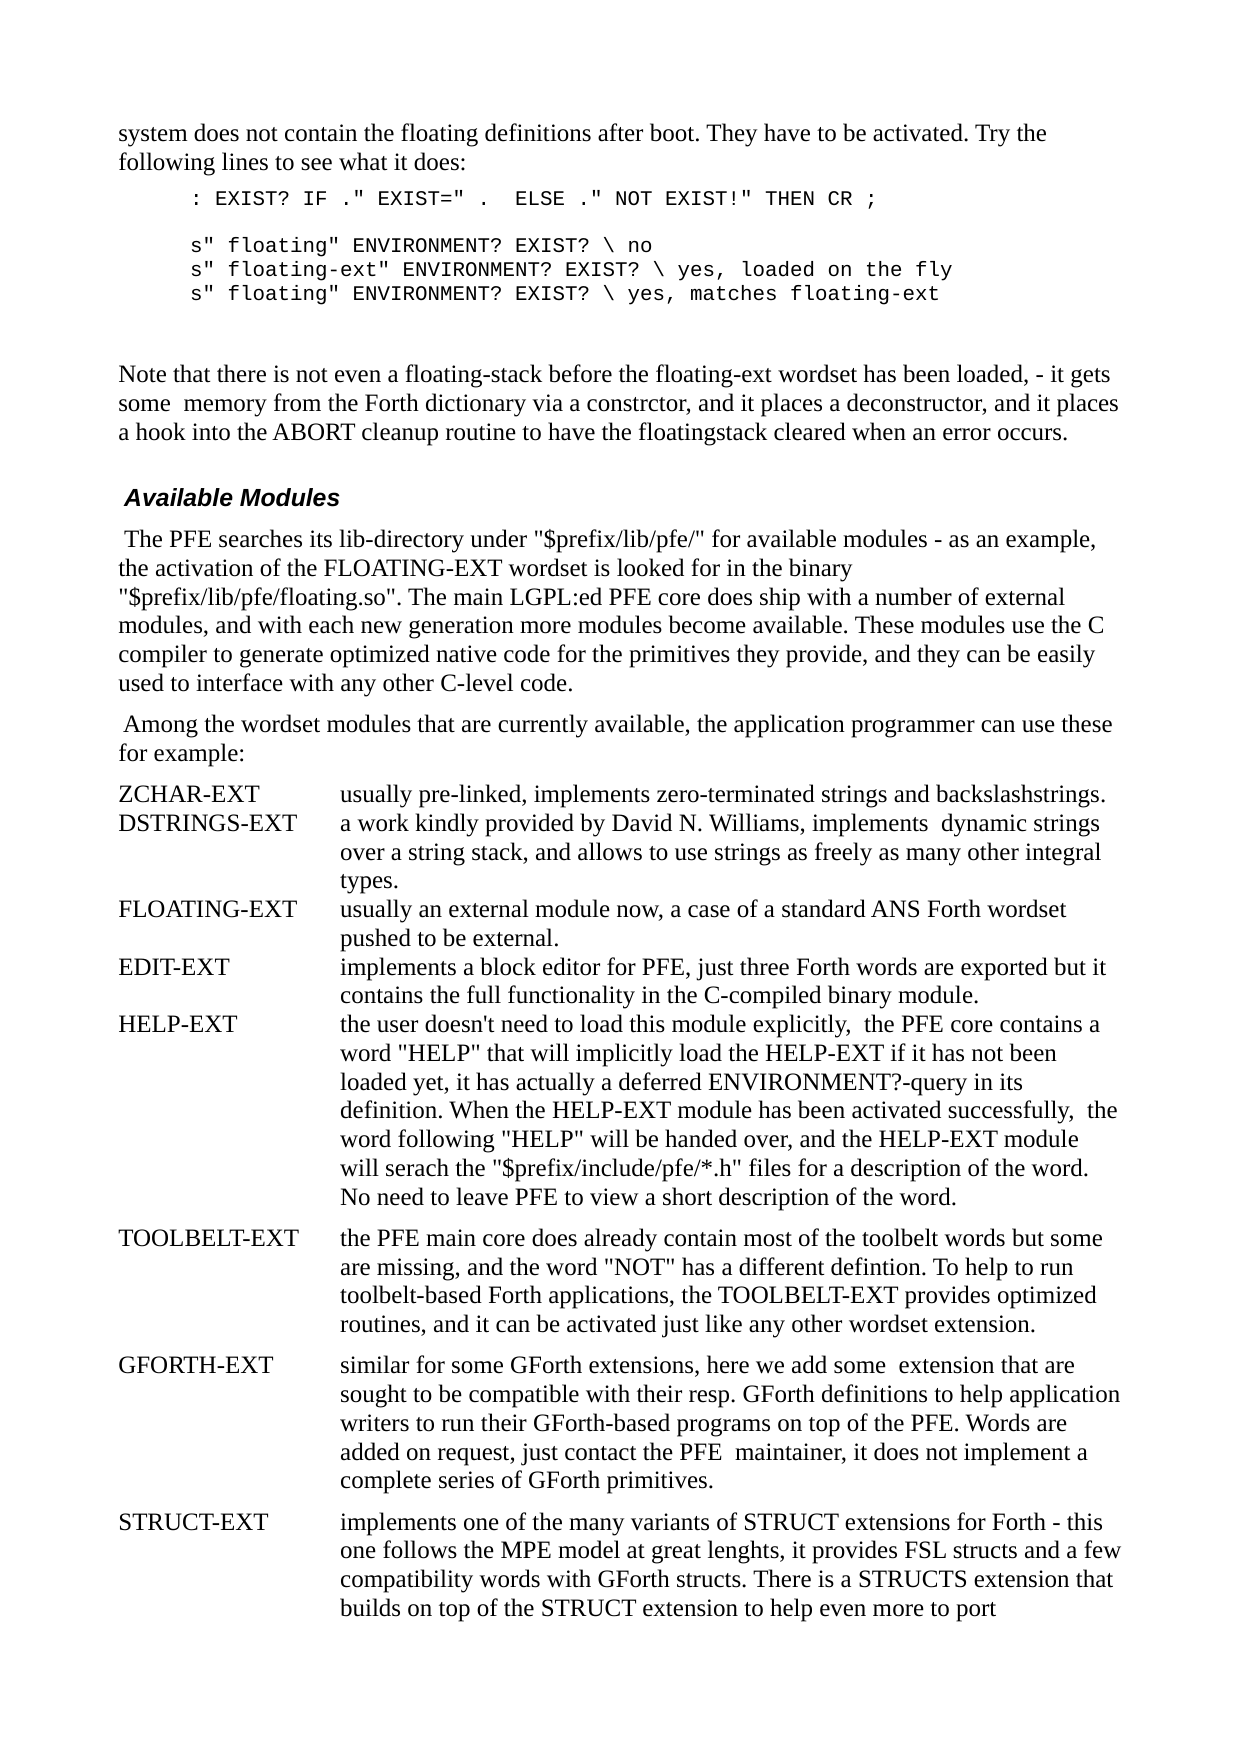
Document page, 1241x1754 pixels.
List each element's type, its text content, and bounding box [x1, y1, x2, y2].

text Note that there is not even a floating-stack before the floating-ext wordset has been loaded, - it gets some memory from the Forth dictionary via a constrctor, and it places a deconstructor, and it places a hook into the ABORT cleanup routine to have the floatingstack cleared when an error occurs. [118, 359, 1122, 446]
table_cell the user doesn't need to load this module explicitly, the PFE core contains a word "HELP" that will implicitly load the HELP-EXT if it has not been loaded yet, it has actually a deferred ENVIRONMENT?-query in its definition. When the HELP-EXT module has been activated successfully, the word following "HELP" will be handed over, and the HELP-EXT module will serach the "$prefix/include/pfe/*.h" files for a description of the word. No need to leave PFE to view a short description of the word. [340, 1009, 1122, 1223]
table_header ZCHAR-EXT [118, 779, 340, 808]
table_cell GFORTH-EXT [118, 1351, 340, 1507]
table_cell implements one of the many variants of STRUCT extensions for Forth - this one follows the MPE model at great lenghts, it provides FSL structs and a few compatibility words with GForth structs. There is a STRUCTS extension that builds on top of the STRUCT extension to help even more to port [340, 1507, 1122, 1622]
subtitle Available Modules [118, 483, 1122, 512]
table_cell DSTRINGS-EXT [118, 808, 340, 894]
table_cell EDIT-EXT [118, 952, 340, 1009]
table_cell the PFE main core does already contain most of the toolbelt words but some are missing, and the word "NOT" has a different defintion. To help to run toolbelt-based Forth applications, the TOOLBELT-EXT provides optimized routines, and it can be activated just like any other wordset extension. [340, 1223, 1122, 1351]
table_header usually pre-linked, implements zero-terminated strings and backslashstrings. [340, 779, 1122, 808]
table_cell TOOLBELT-EXT [118, 1223, 340, 1351]
table_cell similar for some GForth extensions, here we add some extension that are sought to be compatible with their resp. GForth definitions to help application writers to run their GForth-based programs on top of the PFE. Words are added on request, just contact the PFE maintainer, it does not implement a complete series of GForth primitives. [340, 1351, 1122, 1507]
text Among the wordset modules that are currently available, the application programmer can use these for example: [118, 709, 1122, 767]
table_cell FLOATING-EXT [118, 894, 340, 952]
text system does not contain the floating definitions after boot. They have to be activated. Try the following lines to see what it does: [118, 118, 1122, 176]
table_cell HELP-EXT [118, 1009, 340, 1223]
text The PFE searches its lib-directory under "$prefix/lib/pfe/" for available modules - as an example, the activation of the FLOATING-EXT wordset is looked for in the binary "$prefix/lib/pfe/floating.so". The main LGPL:ed PFE core does ship with a number of external modules, and with each new generation more modules become available. These modules use the C compiler to generate optimized native code for the primitives they provide, and they can be easily used to interface with any other C-level code. [118, 524, 1122, 697]
table_cell a work kindly provided by David N. Williams, implements dynamic strings over a string stack, and allows to use strings as freely as many other integral types. [340, 808, 1122, 894]
table_cell STRUCT-EXT [118, 1507, 340, 1622]
table_cell usually an external module now, a case of a standard ANS Forth wordset pushed to be external. [340, 894, 1122, 952]
table_cell implements a block editor for PFE, just three Forth words are exported but it contains the full functionality in the C-compiled binary module. [340, 952, 1122, 1009]
text : EXIST? IF ." EXIST=" . ELSE ." NOT EXIST!" THEN CR ; s" floating" ENVIRONMENT? EXIST? \ no s" floating-ext" ENVIRONMENT? EXIST? \ yes, loaded on the fly s" floating" ENVIRONMENT? EXIST? \ yes, matches floating-ext [177, 188, 1063, 330]
